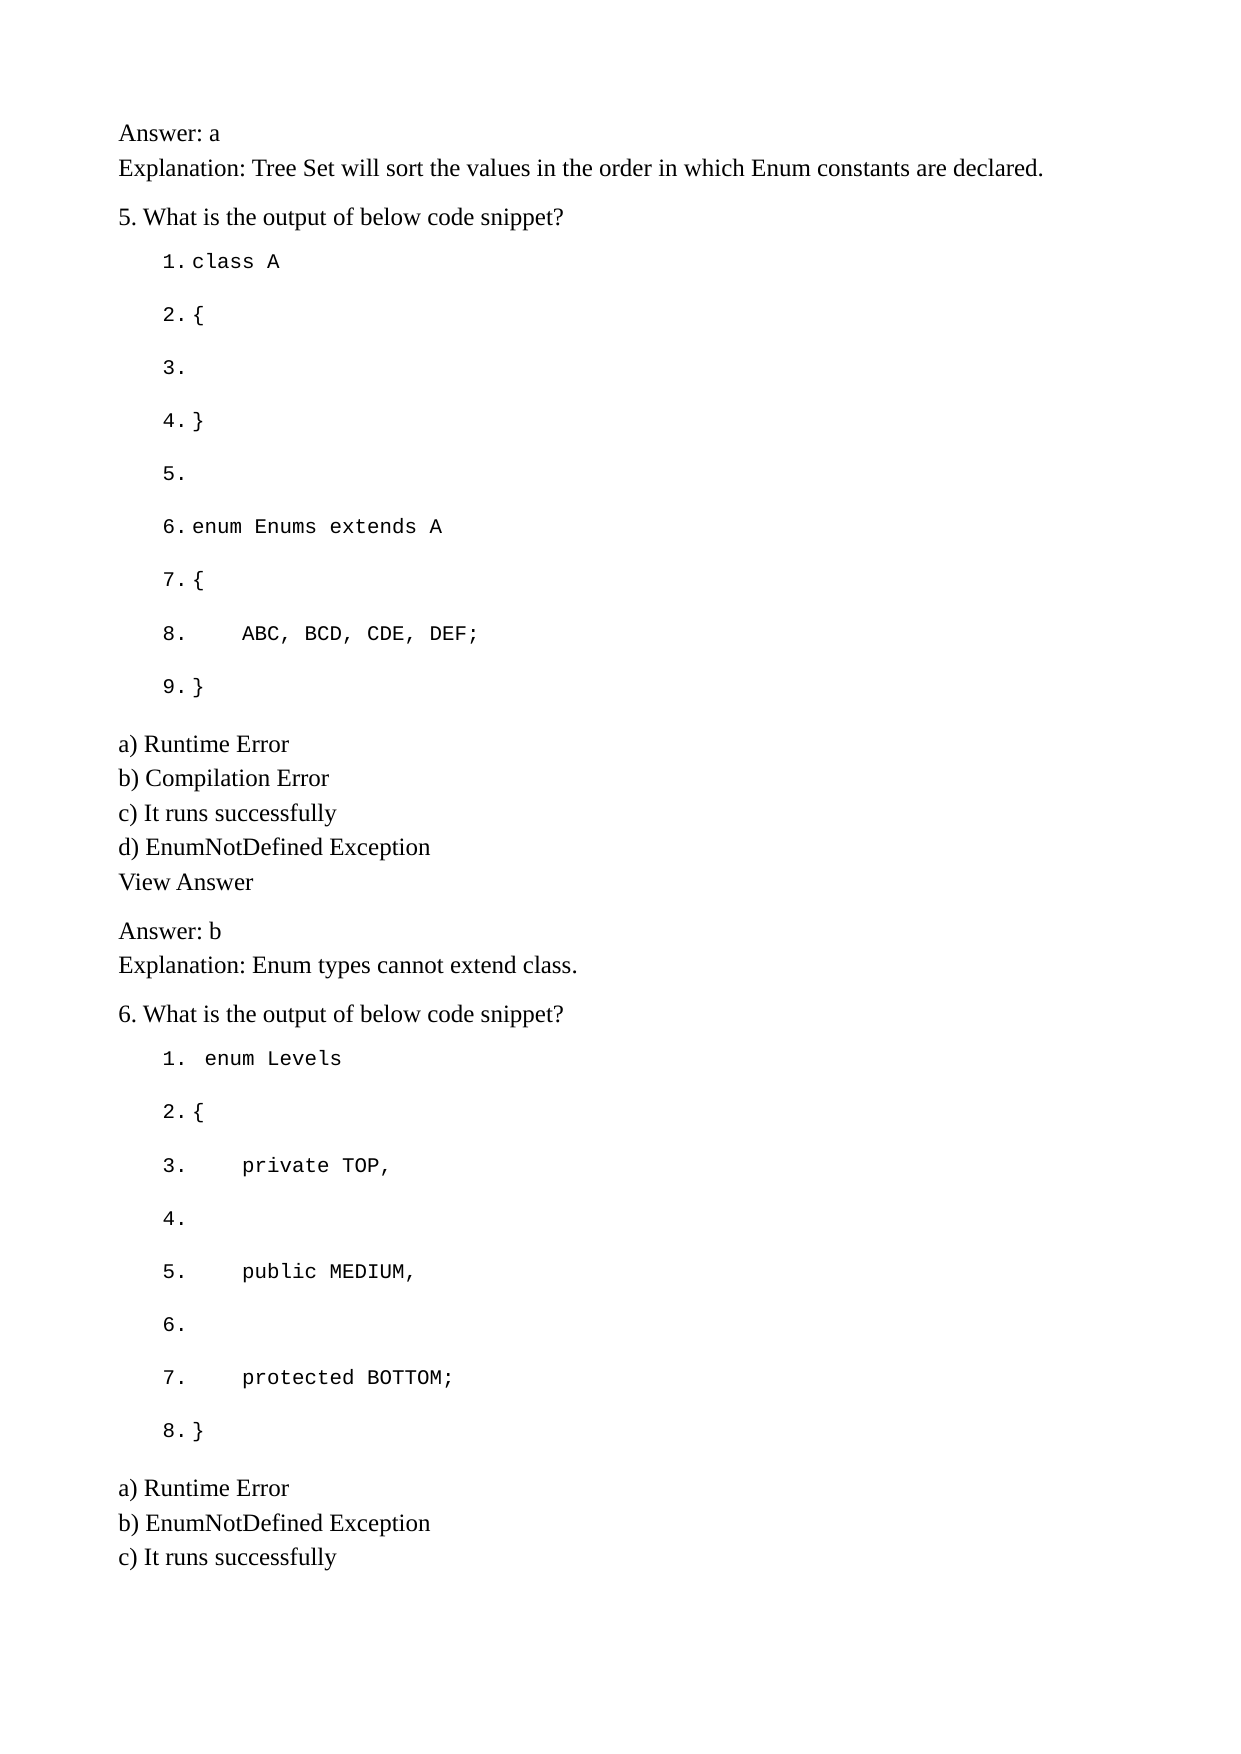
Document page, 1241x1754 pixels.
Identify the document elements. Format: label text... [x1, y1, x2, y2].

list } [162, 1420, 1122, 1444]
list } [162, 410, 1122, 434]
list } [162, 676, 1122, 699]
list class A [162, 251, 1122, 274]
list enum Enums extends A [162, 516, 1122, 540]
text a) Runtime Error b) Compilation Error c) It runs successfully d) EnumNotDefined Exception View Answer [118, 729, 1122, 896]
list private TOP, [162, 1155, 1122, 1178]
text 6. What is the output of below code snippet? [118, 999, 1122, 1028]
list enum Levels [162, 1048, 1122, 1072]
text Answer: b Explanation: Enum types cannot extend class. [118, 916, 1122, 979]
list ABC, BCD, CDE, DEF; [162, 623, 1122, 646]
text Answer: a Explanation: Tree Set will sort the values in the order in which Enum constants are declared. [118, 118, 1122, 181]
list public MEDIUM, [162, 1261, 1122, 1284]
text 5. What is the output of below code snippet? [118, 202, 1122, 230]
text a) Runtime Error b) EnumNotDefined Exception c) It runs successfully [118, 1473, 1122, 1571]
list { [162, 569, 1122, 593]
list { [162, 304, 1122, 327]
list { [162, 1102, 1122, 1125]
list protected BOTTOM; [162, 1367, 1122, 1391]
